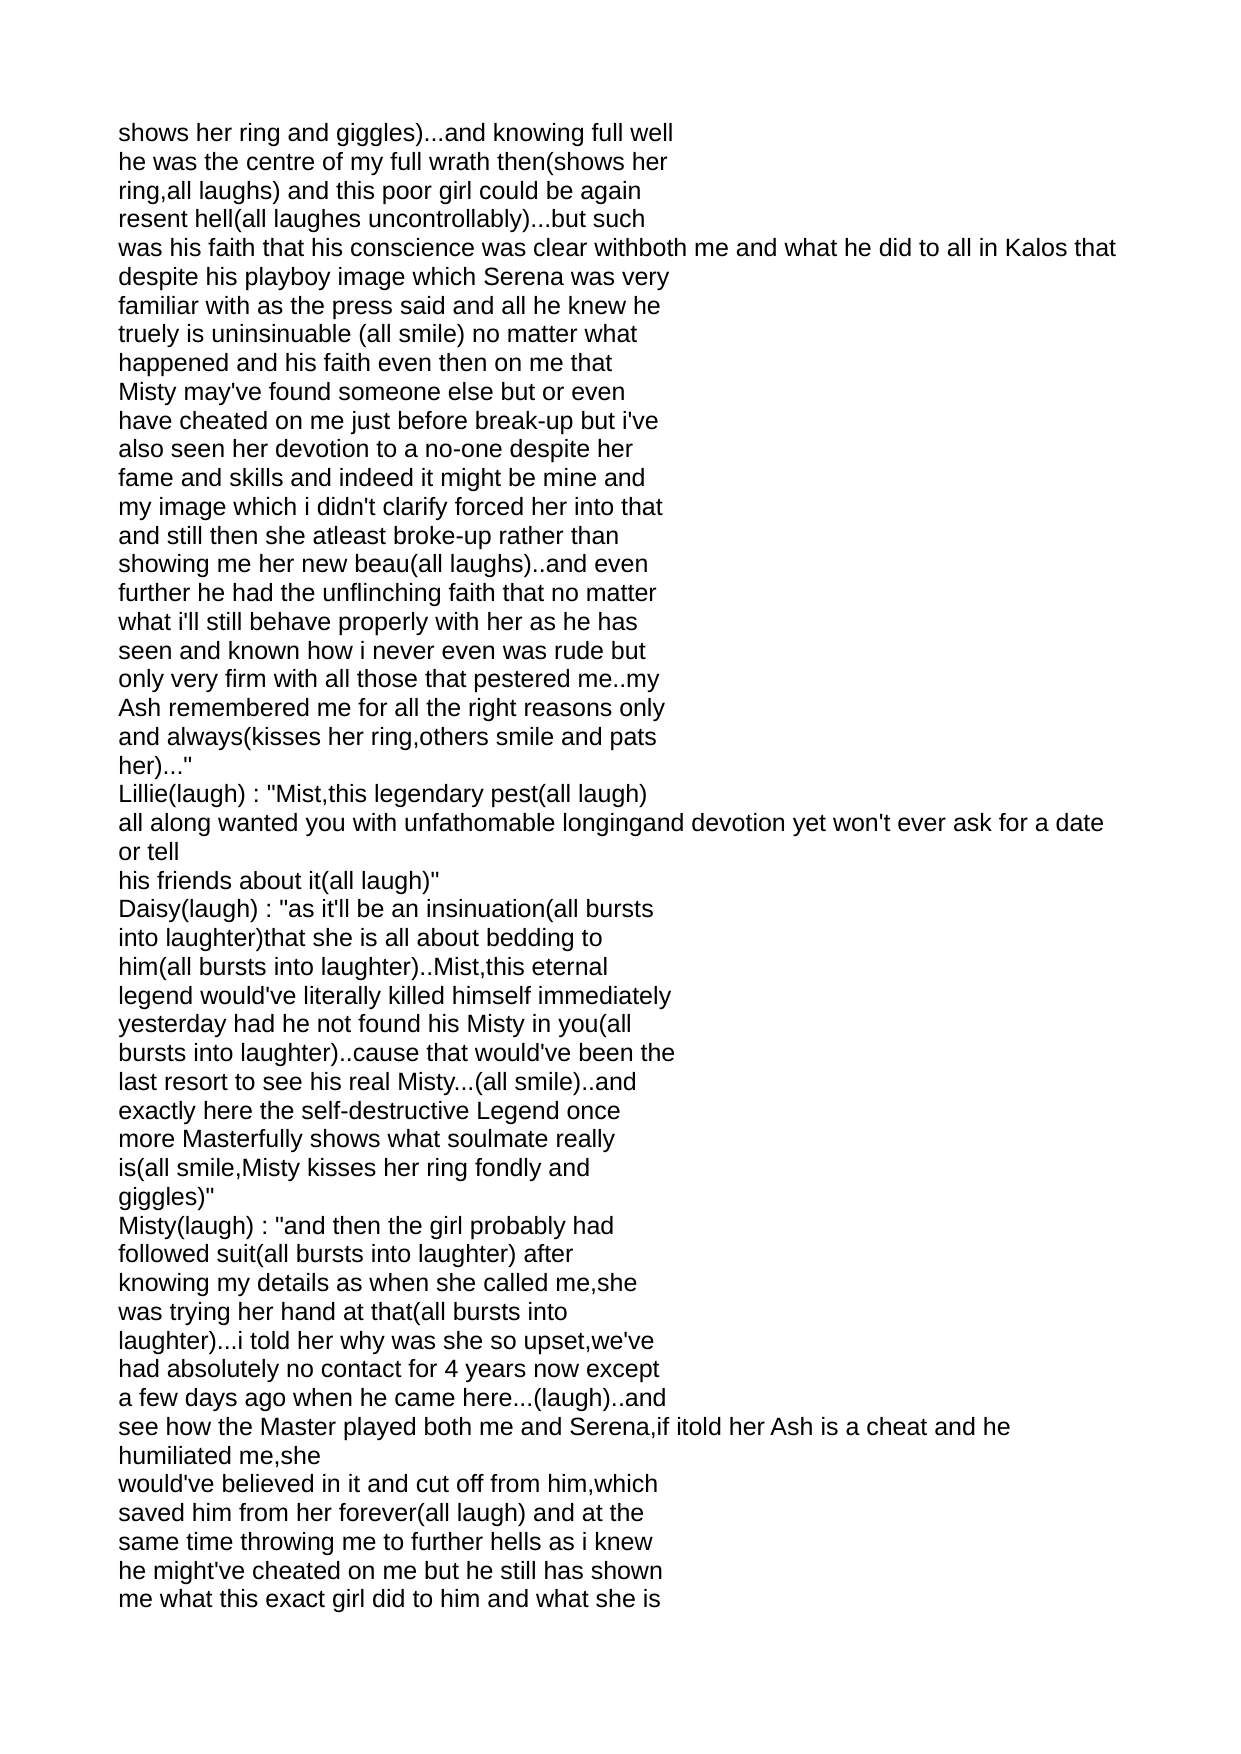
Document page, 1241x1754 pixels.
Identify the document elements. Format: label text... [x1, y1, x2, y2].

text familiar with as the press said and all he knew he [118, 291, 1122, 319]
text exactly here the self-destructive Legend once [118, 1096, 1122, 1124]
text me what this exact girl did to him and what she is [118, 1584, 1122, 1613]
text fame and skills and indeed it might be mine and [118, 463, 1122, 492]
text all along wanted you with unfathomable longingand devotion yet won't ever ask for a date or tell [118, 808, 1122, 866]
text his friends about it(all laugh)" [118, 866, 1122, 894]
text despite his playboy image which Serena was very [118, 262, 1122, 291]
text shows her ring and giggles)...and knowing full well [118, 118, 1122, 147]
text see how the Master played both me and Serena,if itold her Ash is a cheat and he humiliated me,she [118, 1412, 1122, 1469]
text also seen her devotion to a no-one despite her [118, 434, 1122, 463]
text have cheated on me just before break-up but i've [118, 406, 1122, 434]
text resent hell(all laughes uncontrollably)...but such [118, 204, 1122, 233]
text he was the centre of my full wrath then(shows her [118, 147, 1122, 176]
text is(all smile,Misty kisses her ring fondly and [118, 1153, 1122, 1182]
text followed suit(all bursts into laughter) after [118, 1239, 1122, 1268]
text a few days ago when he came here...(laugh)..and [118, 1383, 1122, 1412]
text only very firm with all those that pestered me..my [118, 664, 1122, 693]
text seen and known how i never even was rude but [118, 636, 1122, 664]
text Daisy(laugh) : "as it'll be an insinuation(all bursts [118, 894, 1122, 923]
text giggles)" [118, 1182, 1122, 1211]
text showing me her new beau(all laughs)..and even [118, 549, 1122, 578]
text Misty(laugh) : "and then the girl probably had [118, 1211, 1122, 1239]
text ring,all laughs) and this poor girl could be again [118, 176, 1122, 204]
text and still then she atleast broke-up rather than [118, 521, 1122, 549]
text her)..." [118, 751, 1122, 779]
text my image which i didn't clarify forced her into that [118, 492, 1122, 521]
text was trying her hand at that(all bursts into [118, 1297, 1122, 1326]
text Lillie(laugh) : "Mist,this legendary pest(all laugh) [118, 779, 1122, 808]
text he might've cheated on me but he still has shown [118, 1556, 1122, 1584]
text what i'll still behave properly with her as he has [118, 607, 1122, 636]
text Misty may've found someone else but or even [118, 377, 1122, 406]
text laughter)...i told her why was she so upset,we've [118, 1326, 1122, 1354]
text knowing my details as when she called me,she [118, 1268, 1122, 1297]
text into laughter)that she is all about bedding to [118, 923, 1122, 952]
text yesterday had he not found his Misty in you(all [118, 1009, 1122, 1038]
text saved him from her forever(all laugh) and at the [118, 1498, 1122, 1527]
text would've believed in it and cut off from him,which [118, 1469, 1122, 1498]
text further he had the unflinching faith that no matter [118, 578, 1122, 607]
text and always(kisses her ring,others smile and pats [118, 722, 1122, 751]
text was his faith that his conscience was clear withboth me and what he did to all in Kalos that [118, 233, 1122, 262]
text more Masterfully shows what soulmate really [118, 1124, 1122, 1153]
text happened and his faith even then on me that [118, 348, 1122, 377]
text him(all bursts into laughter)..Mist,this eternal [118, 952, 1122, 981]
text had absolutely no contact for 4 years now except [118, 1354, 1122, 1383]
text bursts into laughter)..cause that would've been the [118, 1038, 1122, 1067]
text same time throwing me to further hells as i knew [118, 1527, 1122, 1556]
text truely is uninsinuable (all smile) no matter what [118, 319, 1122, 348]
text Ash remembered me for all the right reasons only [118, 693, 1122, 722]
text last resort to see his real Misty...(all smile)..and [118, 1067, 1122, 1096]
text legend would've literally killed himself immediately [118, 981, 1122, 1009]
